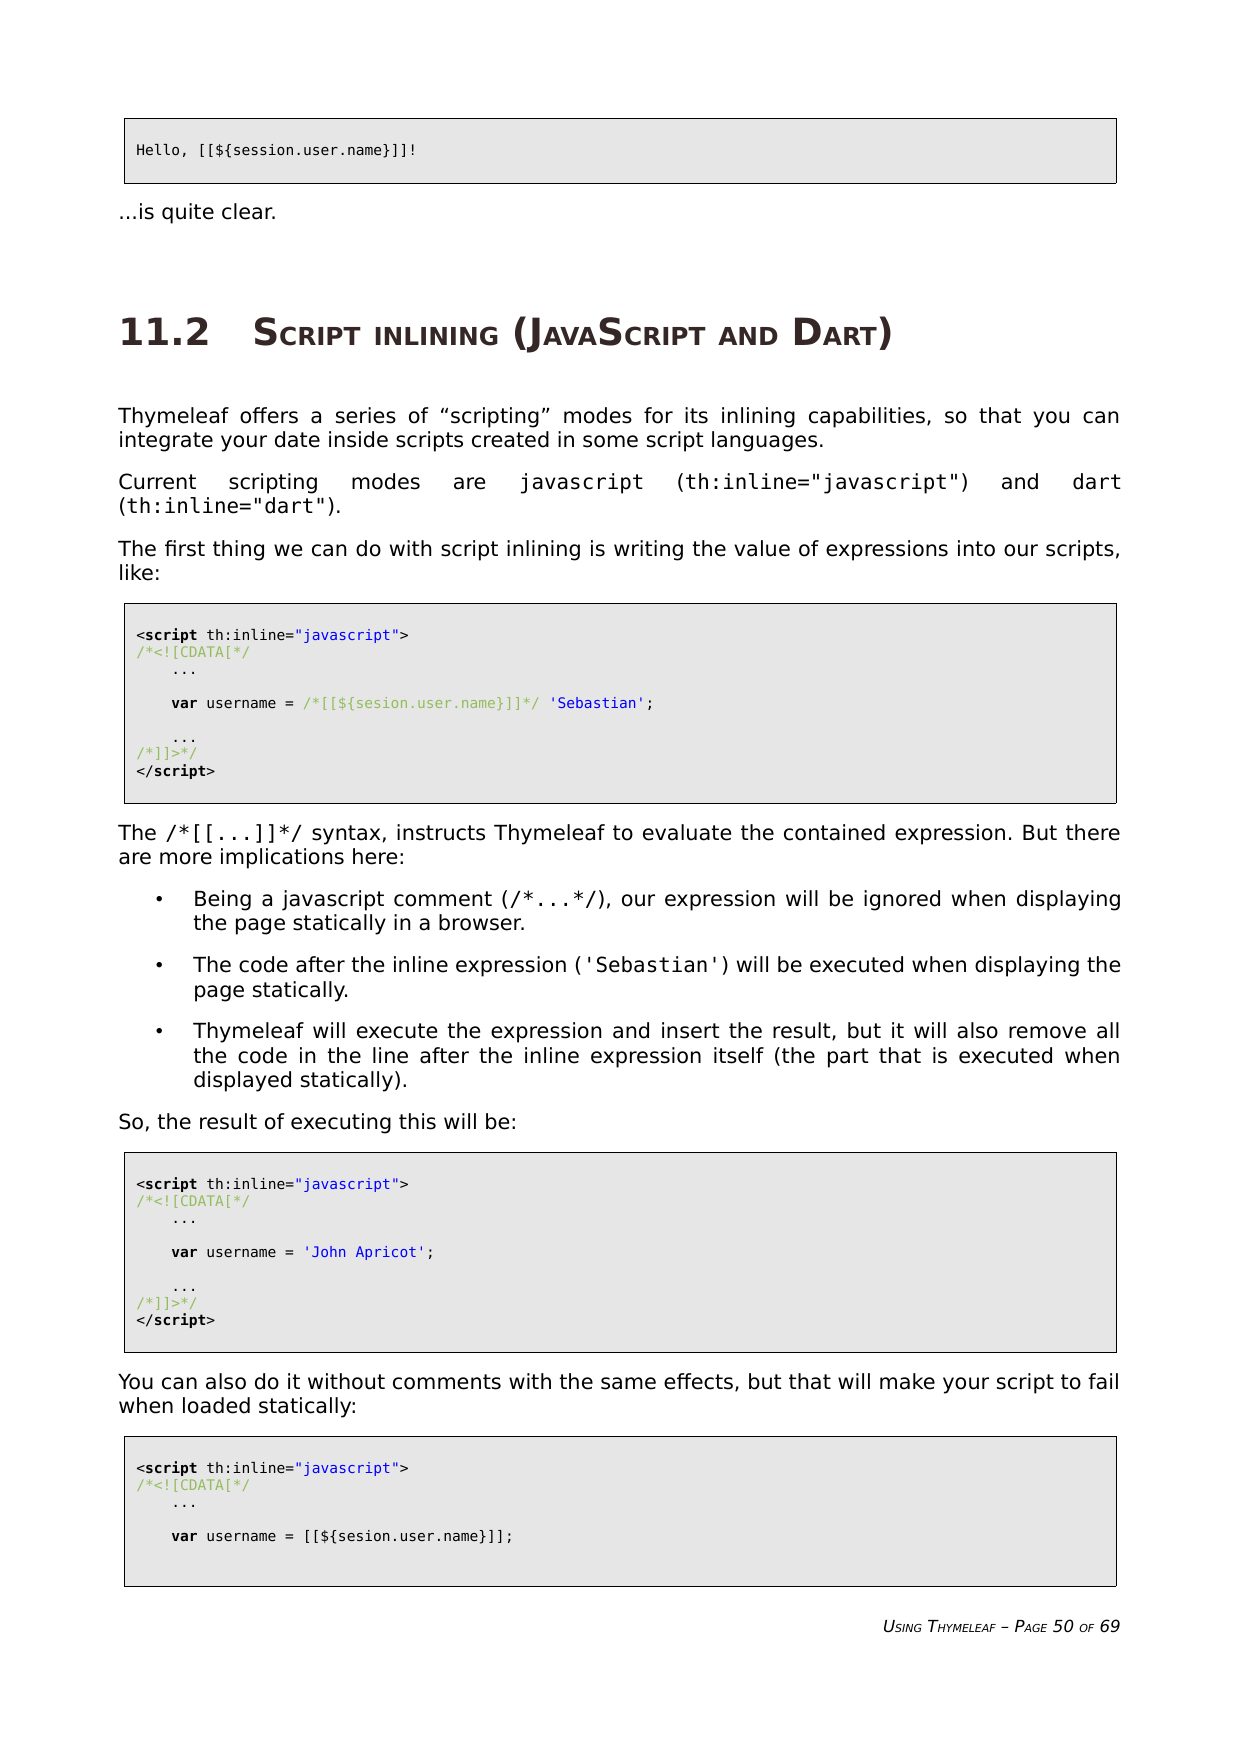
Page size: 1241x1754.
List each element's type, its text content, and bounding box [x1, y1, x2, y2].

text Thymeleaf offers a series of “scripting” modes for its inlining capabilities, so that you can integrate your date inside scripts created in some script languages. [118, 404, 1122, 453]
text <script th:inline="javascript"> /*<![CDATA[*/ ... var username = /*[[${sesion.user.name}]]*/ 'Sebastian'; ... /*]]>*/ </script> [125, 604, 1116, 803]
text Current scripting modes are javascript (th:inline="javascript") and dart (th:inline="dart"). [118, 470, 1122, 519]
list The code after the inline expression ('Sebastian') will be executed when displaying the page statically. [156, 953, 1122, 1002]
text The /*[[...]]*/ syntax, instructs Thymeleaf to evaluate the contained expression. But there are more implications here: [118, 821, 1122, 869]
text Hello, [[${session.user.name}]]! [125, 119, 1116, 183]
text <script th:inline="javascript"> /*<![CDATA[*/ ... var username = [[${sesion.user.name}]]; [125, 1437, 1116, 1586]
list Being a javascript comment (/*...*/), our expression will be ignored when displaying the page statically in a browser. [156, 887, 1122, 936]
text So, the result of executing this will be: [118, 1110, 1122, 1134]
list Thymeleaf will execute the expression and insert the result, but it will also remove all the code in the line after the inline expression itself (the part that is executed when displayed statically). [156, 1019, 1122, 1092]
text You can also do it without comments with the same effects, but that will make your script to fail when loaded statically: [118, 1370, 1122, 1419]
text ...is quite clear. [118, 200, 1122, 224]
text <script th:inline="javascript"> /*<![CDATA[*/ ... var username = 'John Apricot'; ... /*]]>*/ </script> [125, 1153, 1116, 1352]
text The first thing we can do with script inlining is writing the value of expressions into our scripts, like: [118, 537, 1122, 585]
subtitle Script inlining (JavaScript and Dart) [118, 310, 1122, 354]
